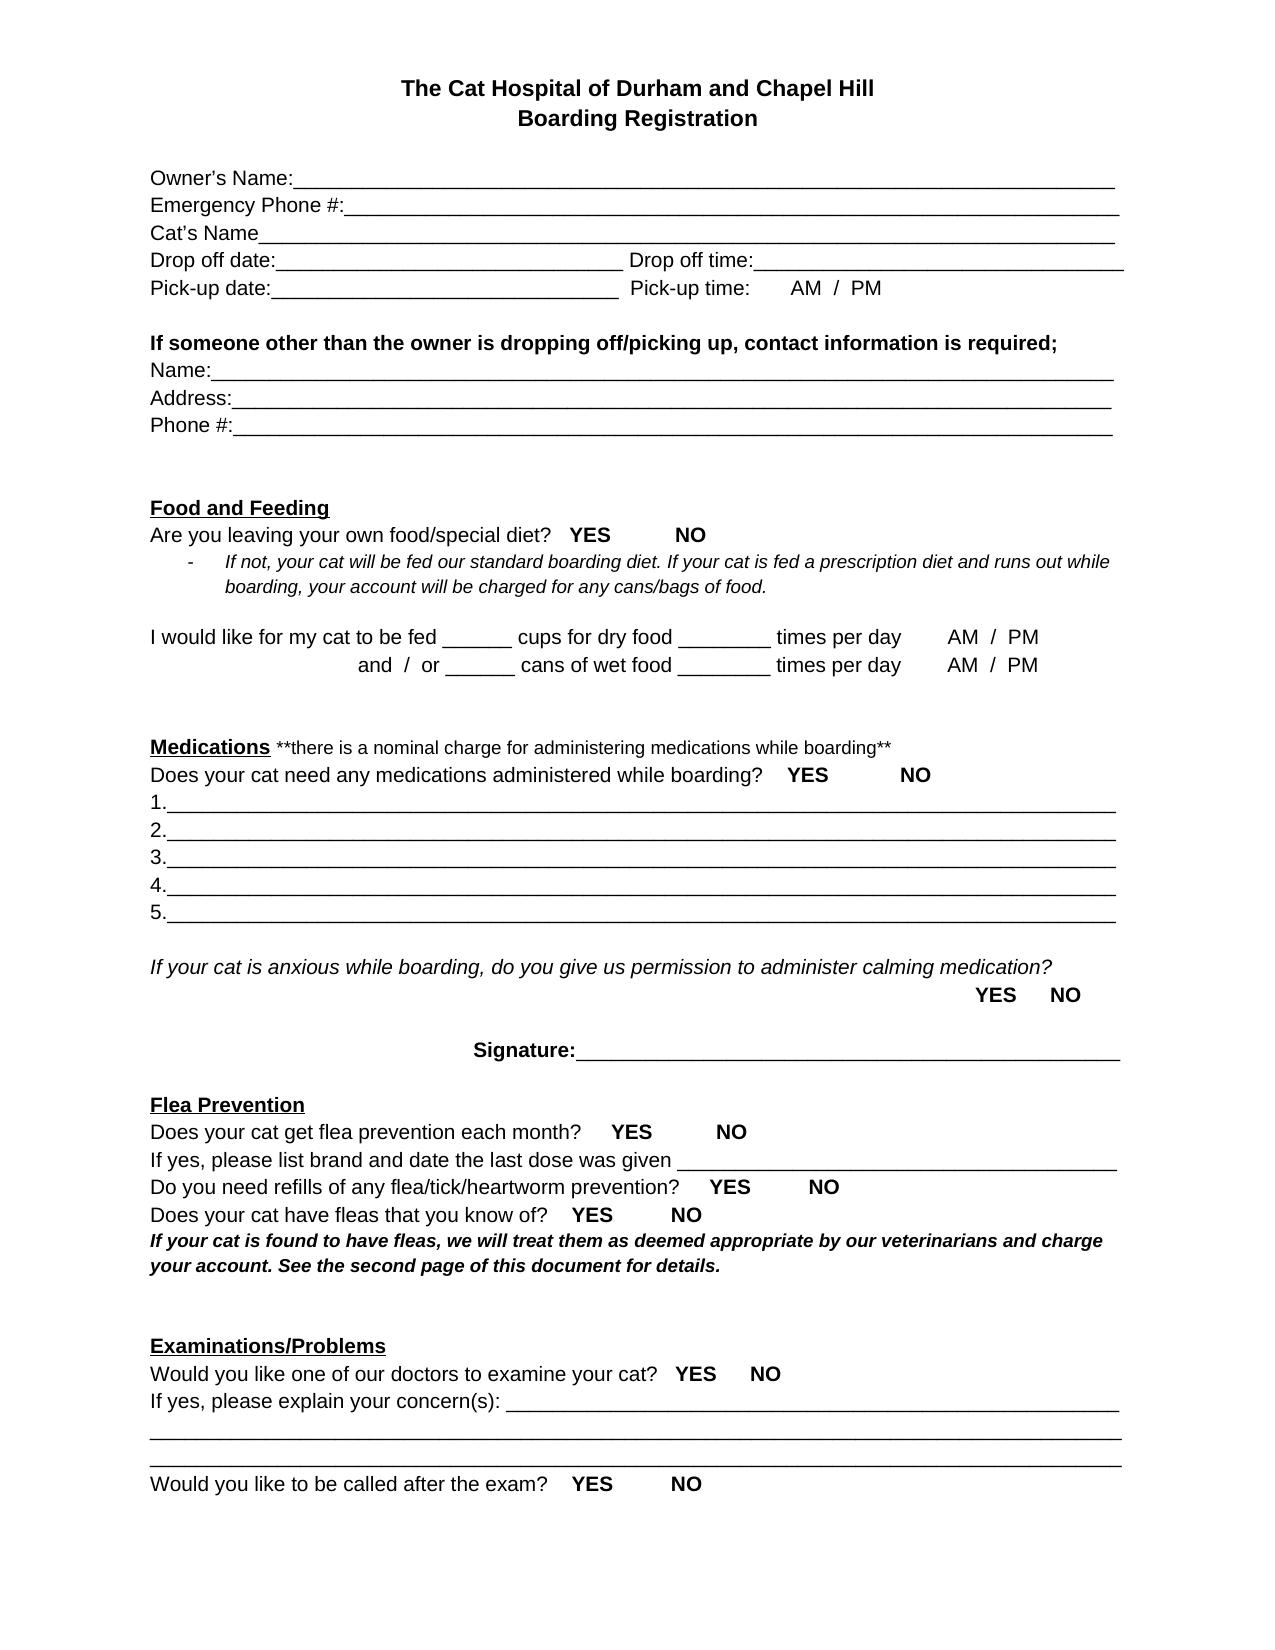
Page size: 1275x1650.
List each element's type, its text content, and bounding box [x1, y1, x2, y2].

text If your cat is anxious while boarding, do you give us permission to administer calming medication? YES NO [150, 955, 1125, 1006]
text If yes, please explain your concern(s): _____________________________________________________ ________________________________________________________________________________________________________________________________________________________________________ [150, 1389, 1125, 1468]
text 4.__________________________________________________________________________________ [150, 872, 1125, 896]
text Cat’s Name__________________________________________________________________________ [150, 221, 1125, 244]
text Does your cat need any medications administered while boarding? YES NO [150, 762, 1125, 786]
text Would you like to be called after the exam? YES NO [150, 1472, 1125, 1496]
text Drop off date:______________________________ Drop off time:________________________________ [150, 248, 1125, 272]
text 1.__________________________________________________________________________________ [150, 790, 1125, 814]
text The Cat Hospital of Durham and Chapel Hill [150, 75, 1125, 101]
text Signature:_______________________________________________ [150, 1037, 1125, 1061]
text 2.__________________________________________________________________________________ [150, 817, 1125, 841]
text Address:____________________________________________________________________________ [150, 386, 1125, 409]
text 5.__________________________________________________________________________________ [150, 900, 1125, 924]
text and / or ______ cans of wet food ________ times per day AM / PM [150, 652, 1125, 676]
text Food and Feeding [150, 496, 1125, 519]
text Medications **there is a nominal charge for administering medications while boarding** [150, 735, 1125, 759]
text Do you need refills of any flea/tick/heartworm prevention? YES NO [150, 1175, 1125, 1199]
text Pick-up date:______________________________ Pick-up time: AM / PM [150, 276, 1125, 299]
list If not, your cat will be fed our standard boarding diet. If your cat is fed a prescription diet and runs out while boarding, your account will be charged for any cans/bags of food. [187, 551, 1125, 597]
text Examinations/Problems [150, 1334, 1125, 1358]
text If someone other than the owner is dropping off/picking up, contact information is required; [150, 331, 1125, 354]
text Name:______________________________________________________________________________ [150, 358, 1125, 382]
text 3.__________________________________________________________________________________ [150, 845, 1125, 869]
text Flea Prevention [150, 1092, 1125, 1116]
text Emergency Phone #:___________________________________________________________________ [150, 193, 1125, 217]
text Phone #:____________________________________________________________________________ [150, 413, 1125, 437]
text I would like for my cat to be fed ______ cups for dry food ________ times per day AM / PM [150, 625, 1125, 649]
text Does your cat have fleas that you know of? YES NO If your cat is found to have fleas, we will treat them as deemed appropriate by our veterinarians and charge your account. See the second page of this document for details. [150, 1202, 1125, 1276]
text Are you leaving your own food/special diet? YES NO [150, 523, 1125, 547]
text Does your cat get flea prevention each month? YES NO [150, 1120, 1125, 1144]
text Would you like one of our doctors to examine your cat? YES NO [150, 1362, 1125, 1386]
text Boarding Registration [150, 105, 1125, 132]
text Owner’s Name:_______________________________________________________________________ [150, 166, 1125, 189]
text If yes, please list brand and date the last dose was given ______________________________________ [150, 1147, 1125, 1171]
